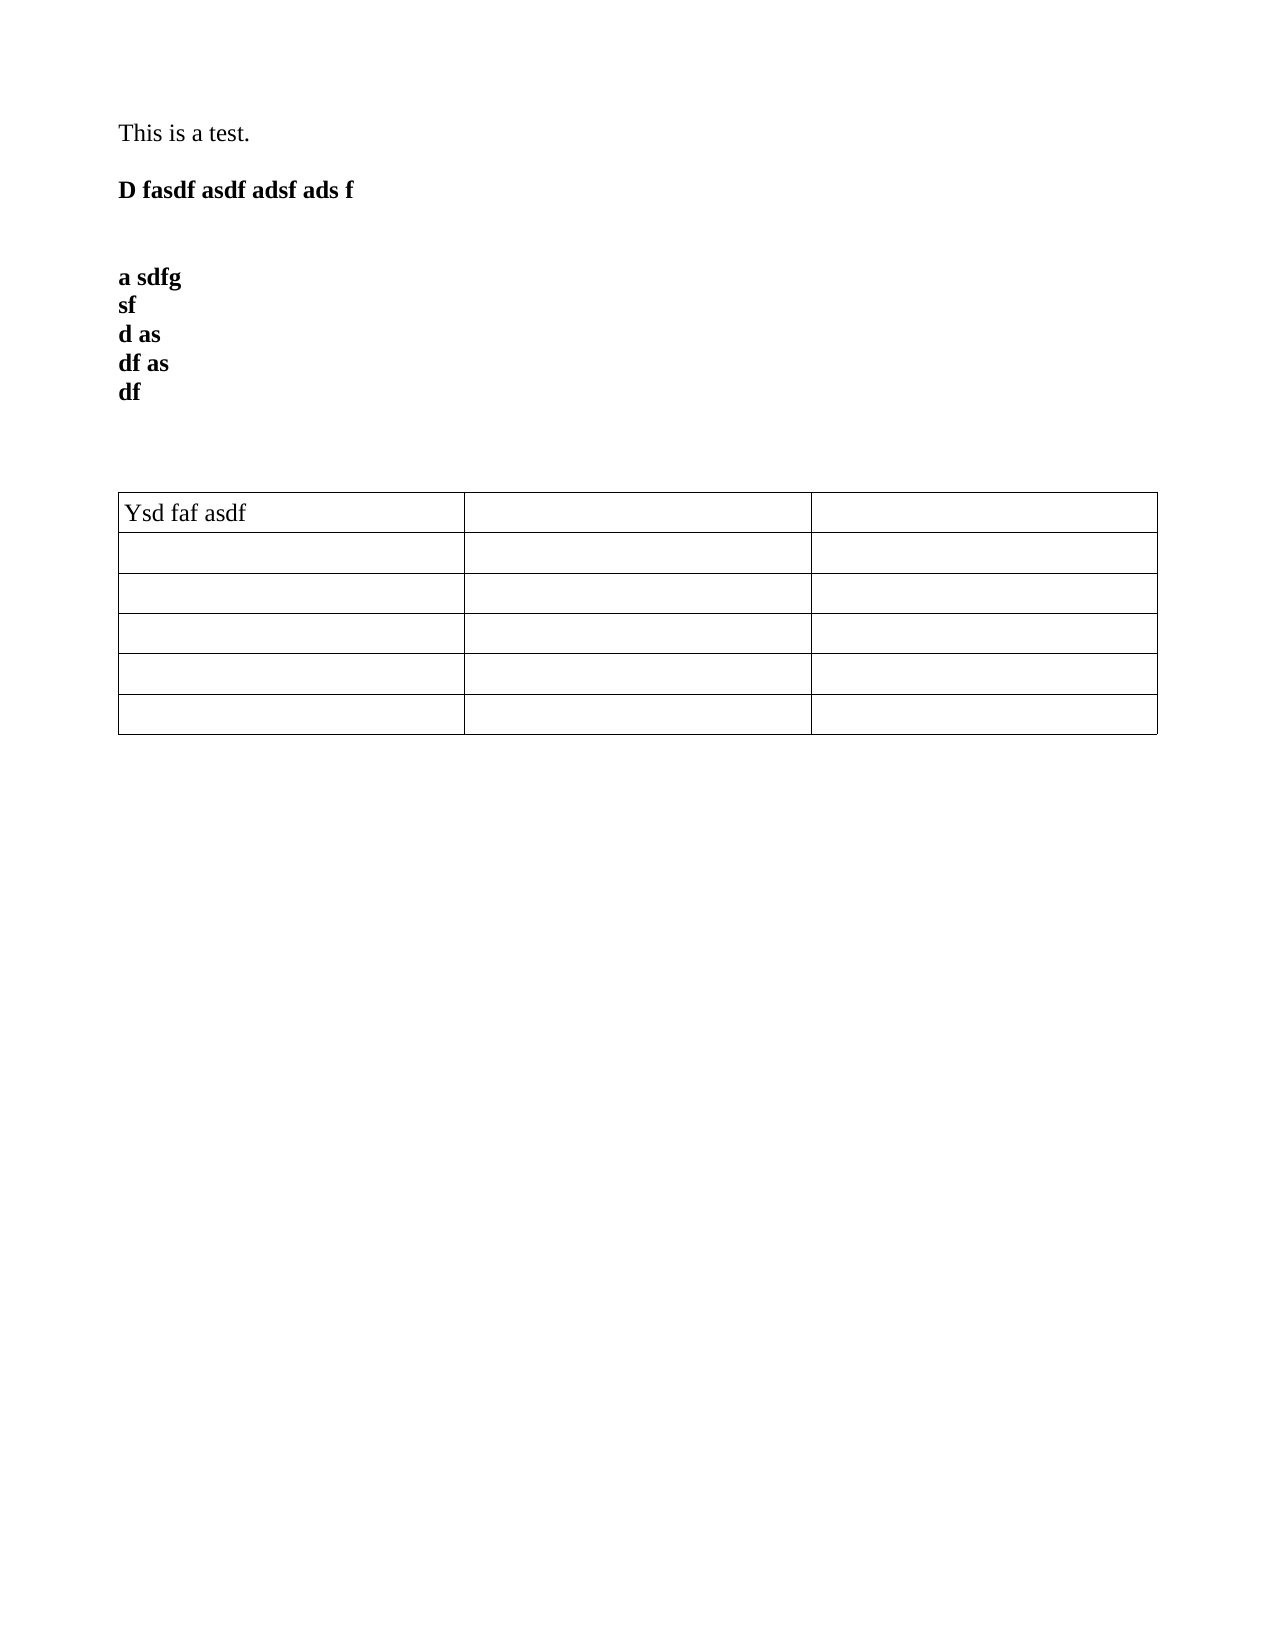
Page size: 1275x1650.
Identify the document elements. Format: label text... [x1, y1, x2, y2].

text a sdfg [118, 262, 1157, 291]
table_cell [119, 574, 464, 613]
text d as [118, 319, 1157, 348]
text D fasdf asdf adsf ads f [118, 176, 1157, 204]
table_cell [812, 574, 1157, 613]
table_cell [812, 695, 1157, 734]
table_cell [812, 614, 1157, 653]
table_header Ysd faf asdf [119, 493, 464, 532]
table_cell [119, 695, 464, 734]
table_cell [812, 654, 1157, 693]
table_cell [465, 533, 811, 572]
table_cell [119, 654, 464, 693]
text sf [118, 291, 1157, 319]
table_cell [119, 614, 464, 653]
table_header [812, 493, 1157, 532]
table_header [465, 493, 811, 532]
table_cell [812, 533, 1157, 572]
text df [118, 377, 1157, 406]
table_cell [119, 533, 464, 572]
table_cell [465, 695, 811, 734]
text df as [118, 348, 1157, 377]
text This is a test. [118, 118, 1157, 147]
table_cell [465, 574, 811, 613]
table_cell [465, 614, 811, 653]
table_cell [465, 654, 811, 693]
